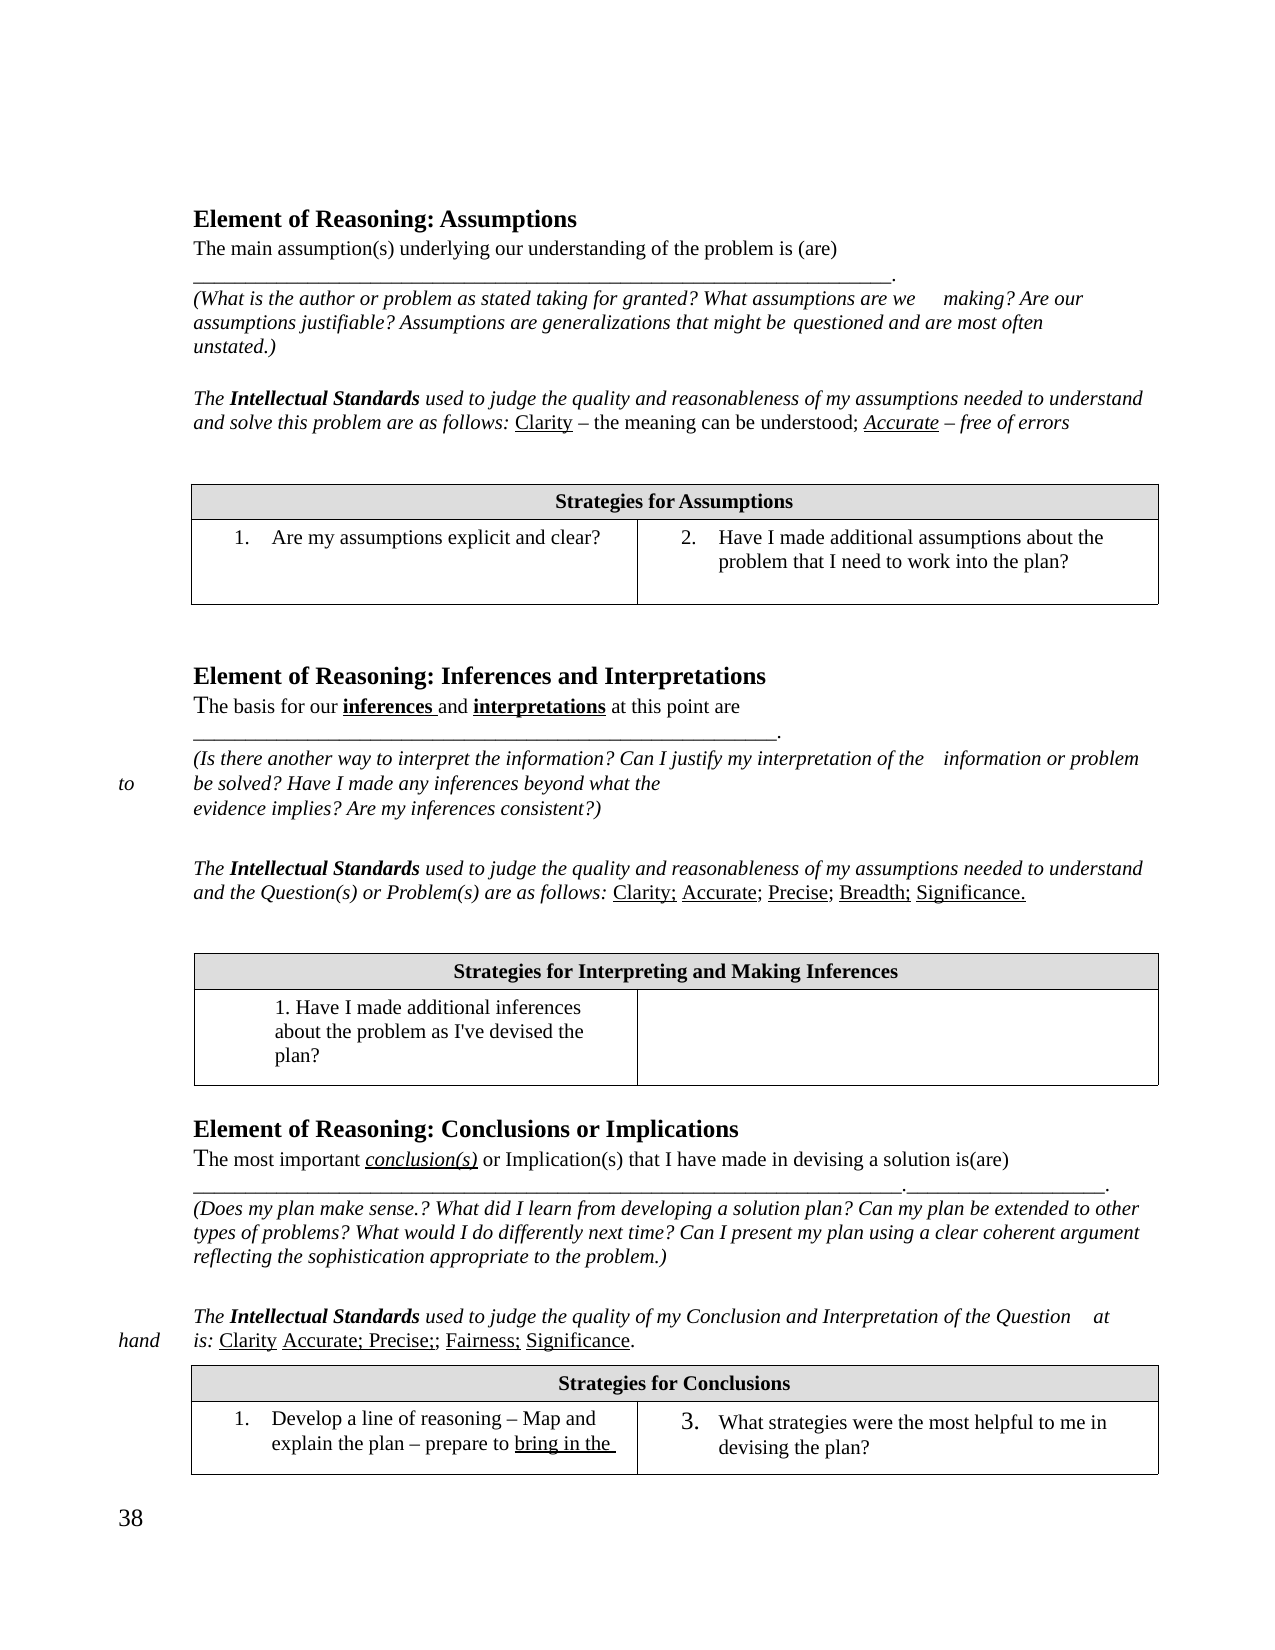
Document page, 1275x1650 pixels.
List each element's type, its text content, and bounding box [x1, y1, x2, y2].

table_cell Develop a line of reasoning – Map and explain the plan – prepare to bring in the solution Has my understanding of the problem changed? If so, how? [192, 1402, 637, 1473]
text (Does my plan make sense.? What did I learn from developing a solution plan? Can my plan be extended to other types of problems? What would I do differently next time? Can I present my plan using a clear coherent argument reflecting the sophistication appropriate to the problem.) [118, 1196, 1157, 1268]
table_cell Have I made additional assumptions about the problem that I need to work into the plan? [638, 520, 1158, 604]
text (What is the author or problem as stated taking for granted? What assumptions are we making? Are our assumptions justifiable? Assumptions are generalizations that might be questioned and are most often unstated.) [118, 286, 1157, 358]
text The most important conclusion(s) or Implication(s) that I have made in devising a solution is(are) ____________________________________________________________________.___________________. [118, 1143, 1157, 1196]
table_header Strategies for Conclusions [192, 1366, 1158, 1401]
text Element of Reasoning: Conclusions or Implications [118, 1114, 1157, 1143]
table_header Strategies for Assumptions [192, 485, 1158, 519]
table_cell [638, 990, 1158, 1085]
table_cell 1. Have I made additional inferences about the problem as I've devised the plan? [195, 990, 637, 1085]
text The Intellectual Standards used to judge the quality and reasonableness of my assumptions needed to understand and the Question(s) or Problem(s) are as follows: Clarity; Accurate; Precise; Breadth; Significance. [118, 856, 1157, 904]
table_cell What strategies were the most helpful to me in devising the plan? [638, 1402, 1158, 1473]
text The Intellectual Standards used to judge the quality and reasonableness of my assumptions needed to understand and solve this problem are as follows: Clarity – the meaning can be understood; Accurate – free of errors [118, 386, 1157, 434]
text The Intellectual Standards used to judge the quality of my Conclusion and Interpretation of the Question at hand is: Clarity Accurate; Precise;; Fairness; Significance. [118, 1304, 1157, 1352]
text The basis for our inferences and interpretations at this point are ________________________________________________________. [118, 690, 1157, 743]
text The main assumption(s) underlying our understanding of the problem is (are) ___________________________________________________________________. [118, 233, 1157, 286]
text Element of Reasoning: Inferences and Interpretations [118, 661, 1157, 690]
text evidence implies? Are my inferences consistent?) [118, 795, 1157, 819]
table_cell Are my assumptions explicit and clear? [192, 520, 637, 604]
text (Is there another way to interpret the information? Can I justify my interpretation of the information or problem to be solved? Have I made any inferences beyond what the [118, 743, 1157, 795]
table_header Strategies for Interpreting and Making Inferences [195, 954, 1158, 989]
text Element of Reasoning: Assumptions [118, 204, 1157, 233]
